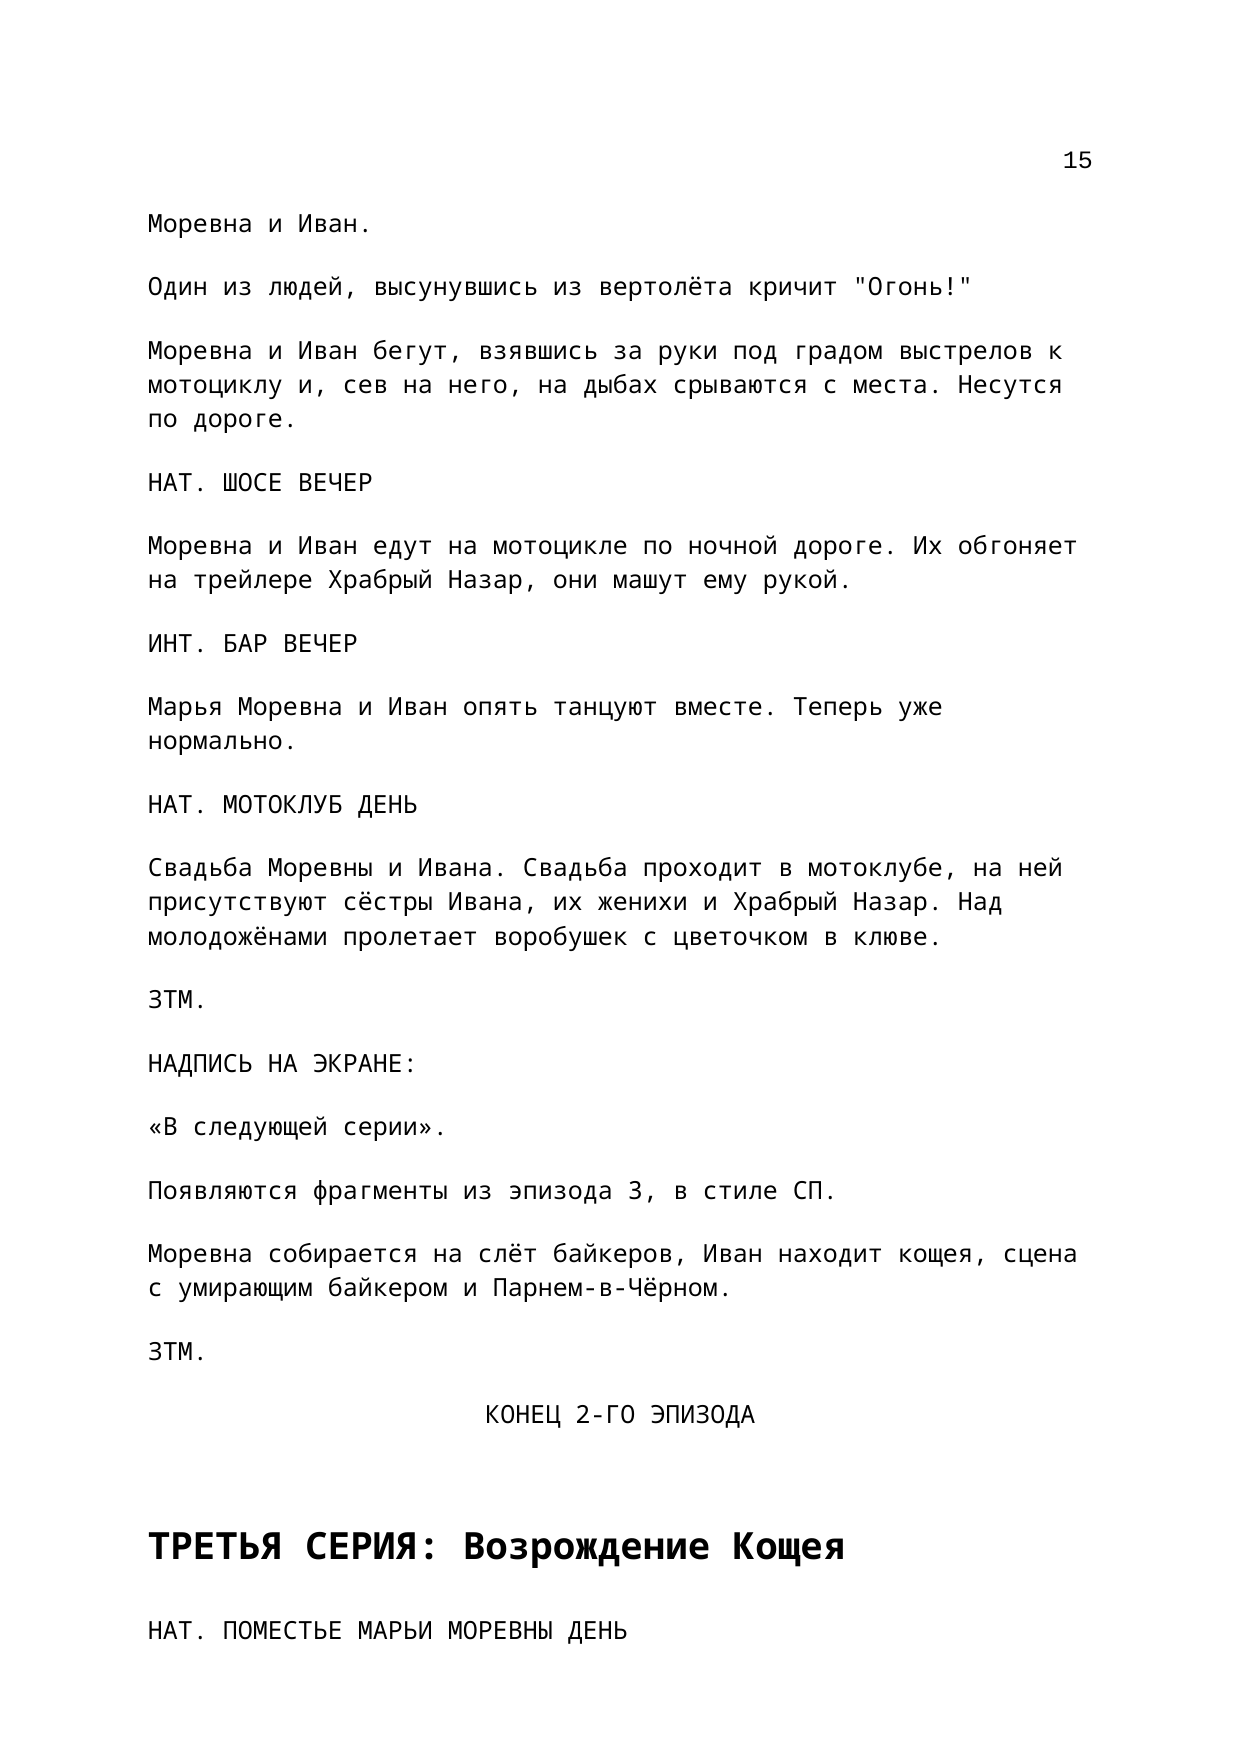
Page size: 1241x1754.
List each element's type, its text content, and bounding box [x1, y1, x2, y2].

text Появляются фрагменты из эпизода 3, в стиле СП. [148, 1172, 1093, 1206]
text ЗТМ. [148, 1333, 1093, 1367]
text «В следующей серии». [148, 1109, 1093, 1143]
text КОНЕЦ 2-ГО ЭПИЗОДА [148, 1397, 1093, 1431]
subtitle ТРЕТЬЯ СЕРИЯ: Возрождение Кощея [148, 1519, 1093, 1571]
text Моревна собирается на слёт байкеров, Иван находит кощея, сцена с умирающим байкером и Парнем-в-Чёрном. [148, 1236, 1093, 1304]
text НАТ. ПОМЕСТЬЕ МАРЬИ МОРЕВНЫ ДЕНЬ [148, 1613, 1093, 1647]
text НАТ. МОТОКЛУБ ДЕНЬ [148, 786, 1093, 821]
text Марья Моревна и Иван опять танцуют вместе. Теперь уже нормально. [148, 689, 1093, 757]
text Один из людей, высунувшись из вертолёта кричит "Огонь!" [148, 269, 1093, 303]
text Моревна и Иван едут на мотоцикле по ночной дороге. Их обгоняет на трейлере Храбрый Назар, они машут ему рукой. [148, 528, 1093, 596]
text НАДПИСЬ НА ЭКРАНЕ: [148, 1045, 1093, 1079]
text Свадьба Моревны и Ивана. Свадьба проходит в мотоклубе, на ней присутствуют сёстры Ивана, их женихи и Храбрый Назар. Над молодожёнами пролетает воробушек с цветочком в клюве. [148, 850, 1093, 952]
text Моревна и Иван. [148, 205, 1093, 239]
text Моревна и Иван бегут, взявшись за руки под градом выстрелов к мотоциклу и, сев на него, на дыбах срываются с места. Несутся по дороге. [148, 332, 1093, 435]
text ИНТ. БАР ВЕЧЕР [148, 625, 1093, 659]
text НАТ. ШОСЕ ВЕЧЕР [148, 464, 1093, 498]
text ЗТМ. [148, 982, 1093, 1016]
